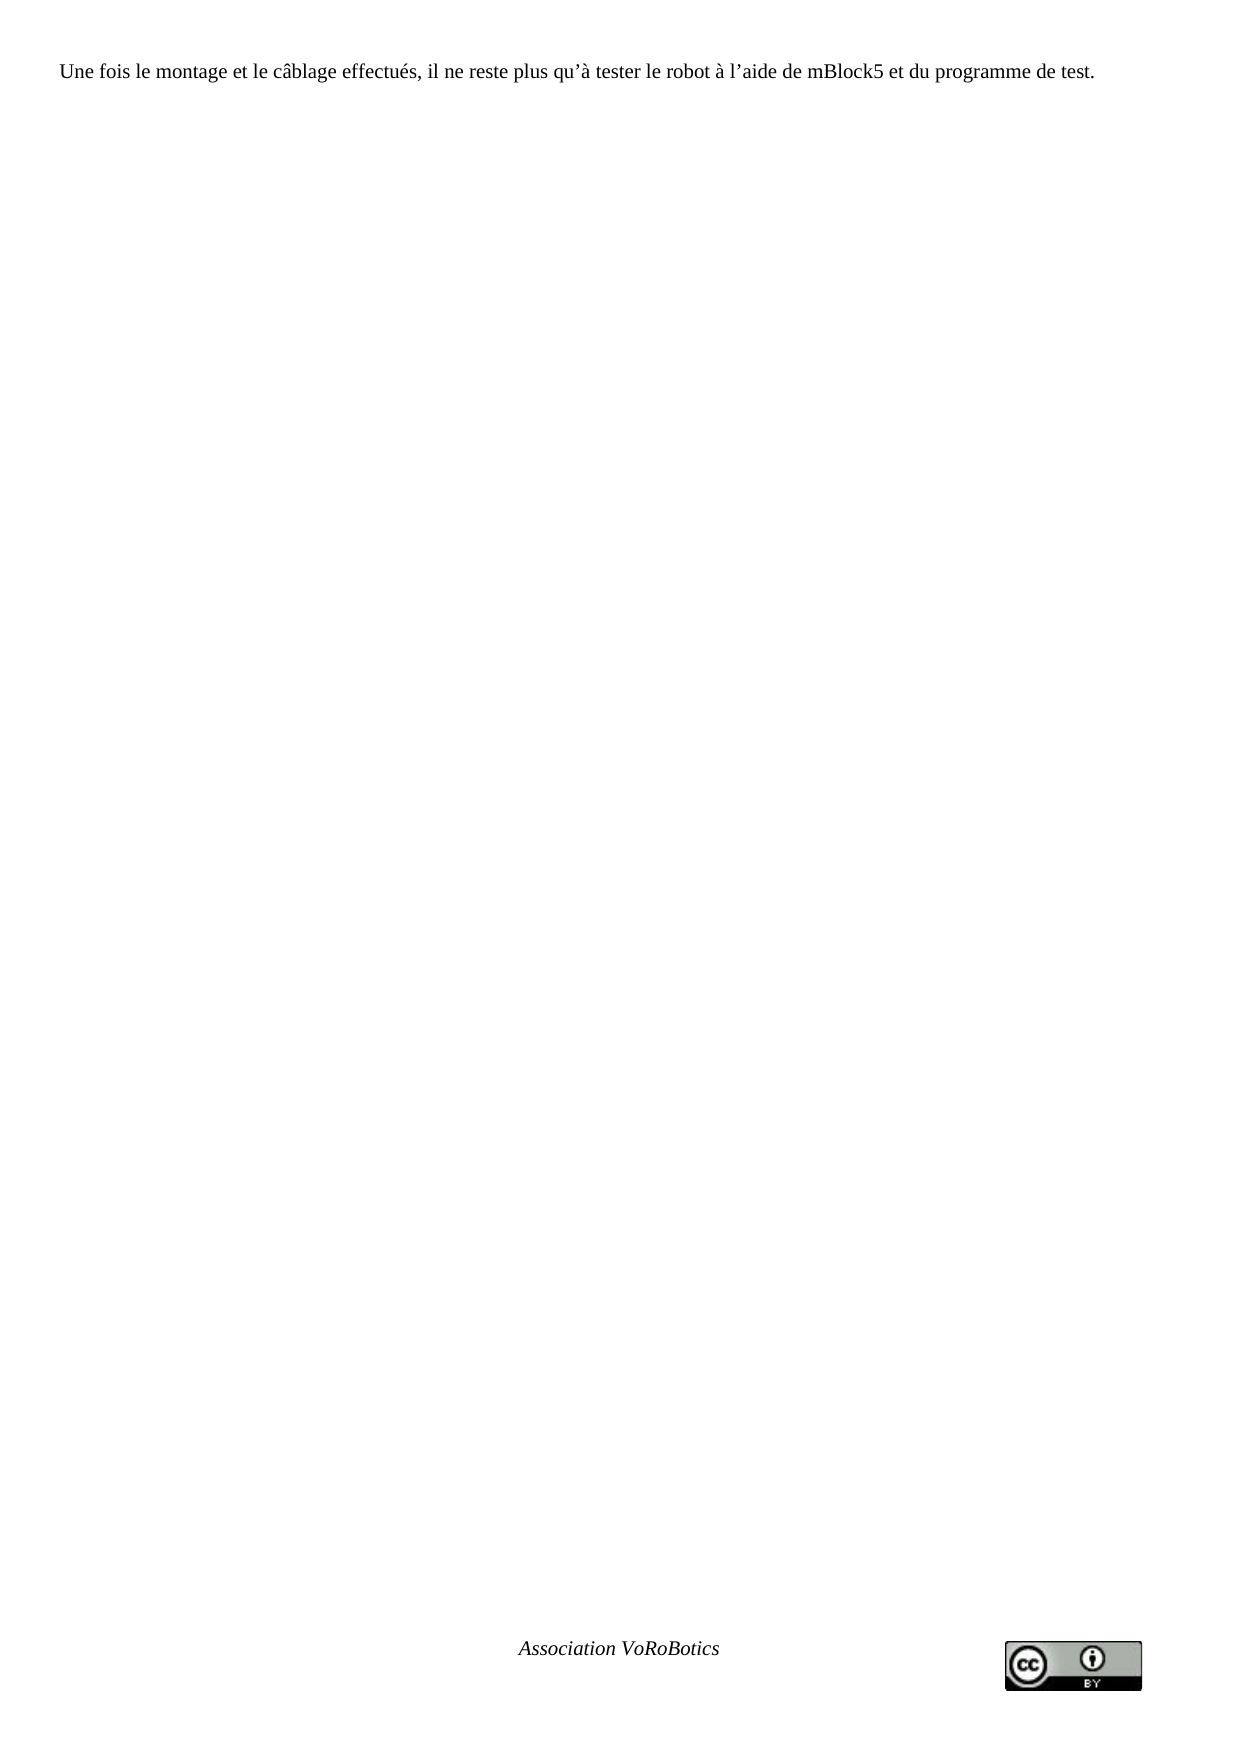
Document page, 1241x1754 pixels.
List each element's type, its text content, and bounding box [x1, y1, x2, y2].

text Une fois le montage et le câblage effectués, il ne reste plus qu’à tester le robot à l’aide de mBlock5 et du programme de test. [59, 59, 1181, 83]
picture [1005, 1641, 1143, 1691]
